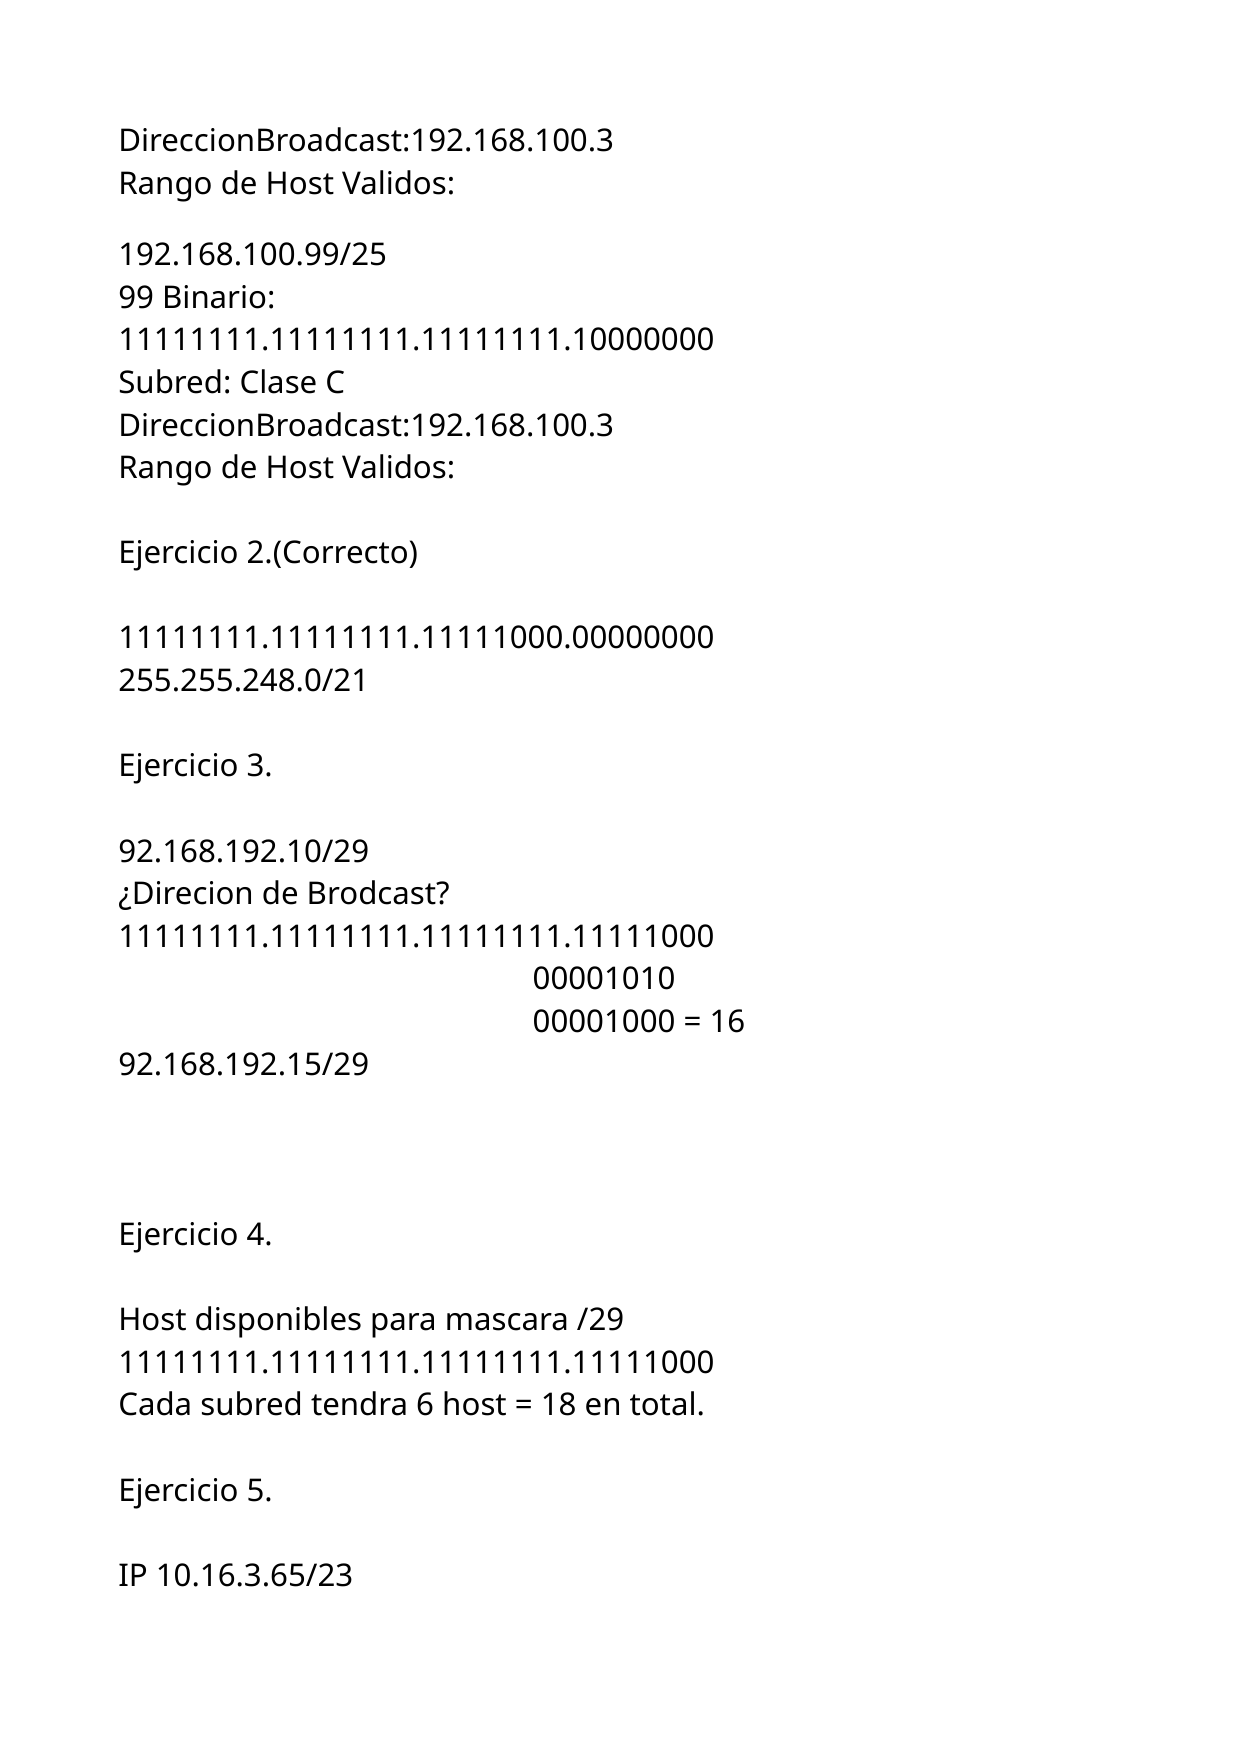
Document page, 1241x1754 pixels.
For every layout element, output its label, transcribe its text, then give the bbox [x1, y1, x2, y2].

text 92.168.192.15/29 [118, 1042, 1122, 1084]
text 11111111.11111111.11111111.11111000 [118, 914, 1122, 956]
text 92.168.192.10/29 [118, 828, 1122, 871]
text 00001000 = 16 [118, 999, 1122, 1042]
text Ejercicio 5. [118, 1468, 1122, 1510]
text DireccionBroadcast:192.168.100.3 [118, 118, 1122, 161]
text Rango de Host Validos: [118, 161, 1122, 203]
text 99 Binario: [118, 275, 1122, 317]
text 192.168.100.99/25 [118, 203, 1122, 275]
text 11111111.11111111.11111000.00000000 [118, 616, 1122, 658]
text Ejercicio 3. [118, 743, 1122, 786]
text 00001010 [118, 956, 1122, 999]
text IP 10.16.3.65/23 [118, 1553, 1122, 1595]
text Host disponibles para mascara /29 [118, 1297, 1122, 1340]
text 255.255.248.0/21 [118, 658, 1122, 701]
text Subred: Clase C [118, 360, 1122, 402]
text Ejercicio 2.(Correcto) [118, 530, 1122, 573]
text Ejercicio 4. [118, 1212, 1122, 1254]
text ¿Direcion de Brodcast? [118, 871, 1122, 914]
text Rango de Host Validos: [118, 445, 1122, 488]
text 11111111.11111111.11111111.10000000 [118, 317, 1122, 360]
text DireccionBroadcast:192.168.100.3 [118, 402, 1122, 445]
text Cada subred tendra 6 host = 18 en total. [118, 1382, 1122, 1425]
text 11111111.11111111.11111111.11111000 [118, 1340, 1122, 1382]
